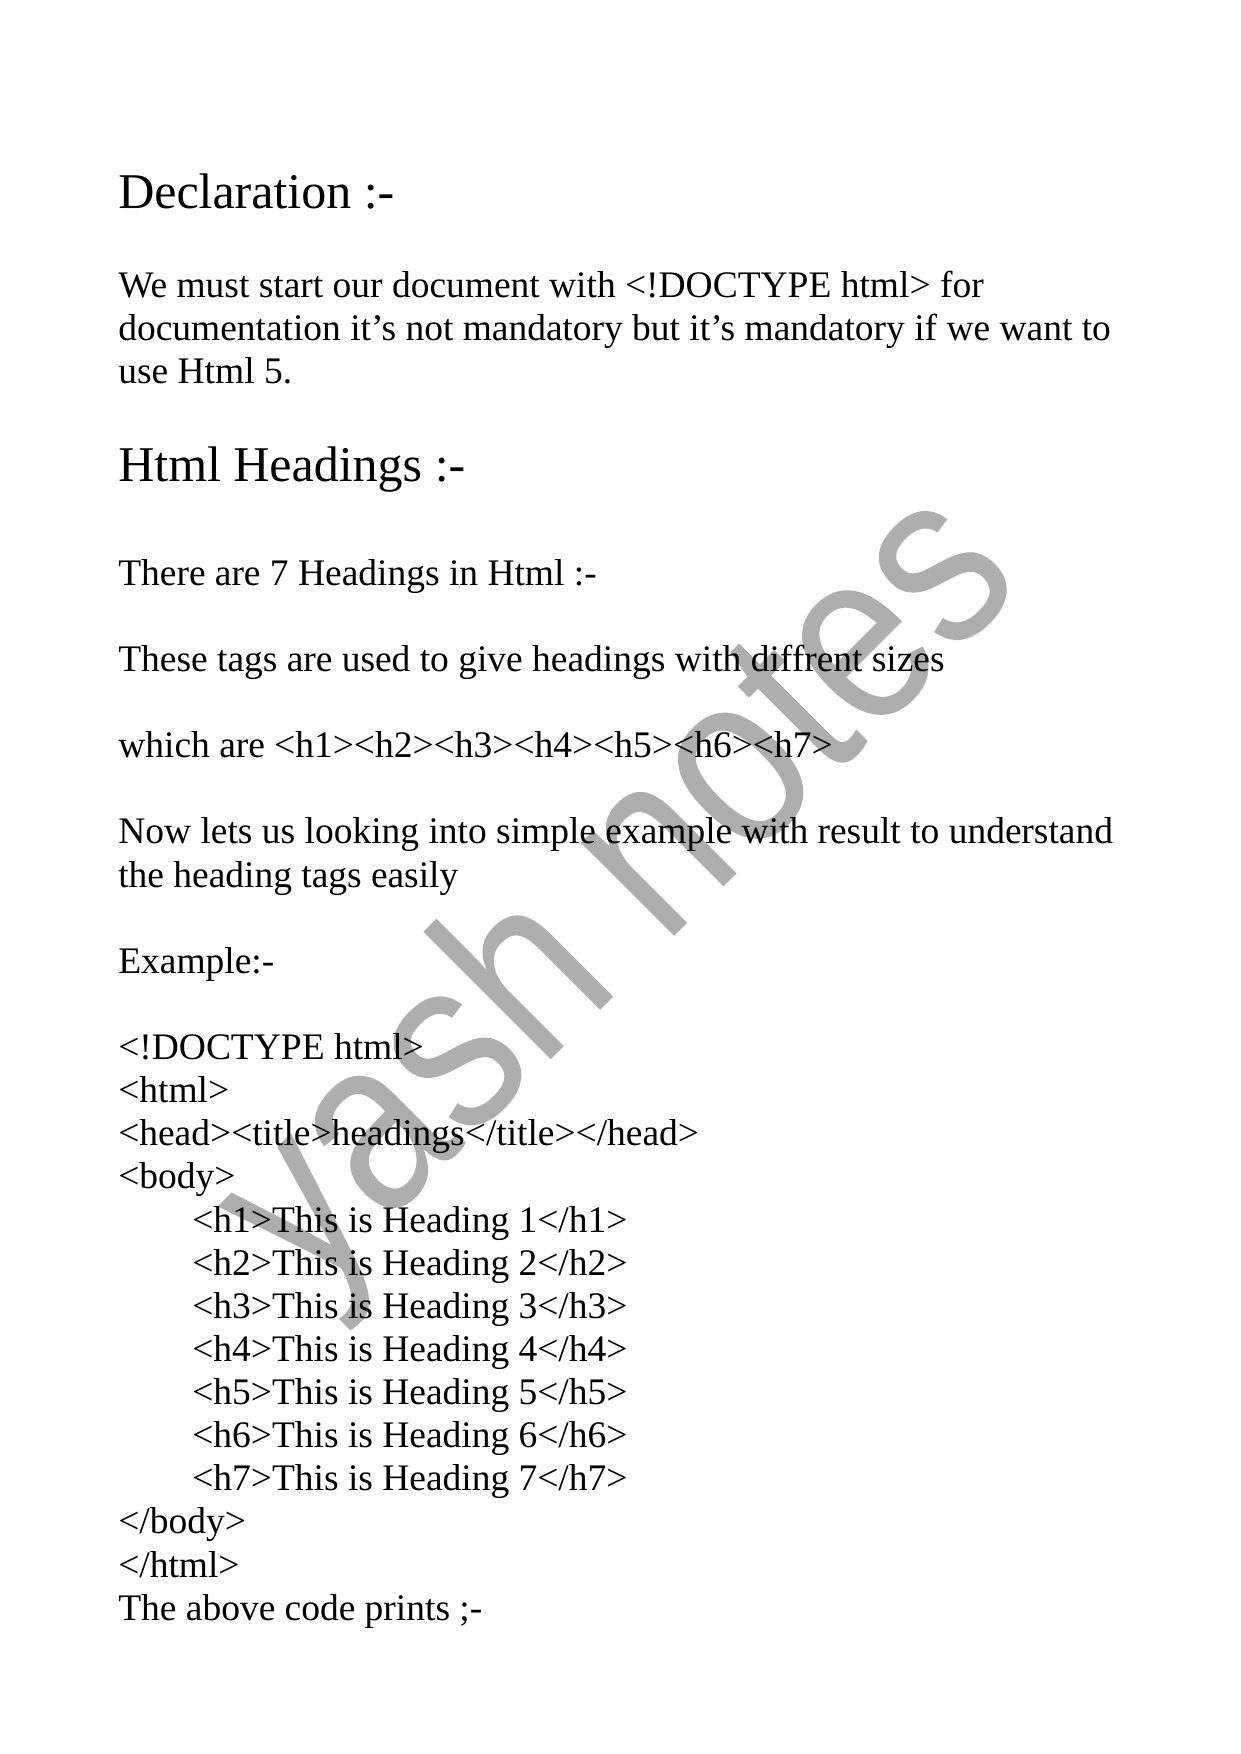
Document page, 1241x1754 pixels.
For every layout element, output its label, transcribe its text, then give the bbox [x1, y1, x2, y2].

text <h2>This [118, 1240, 347, 1283]
text <head><title>headings</title></head> [371, 1127, 415, 1154]
text <!DOCTYPE html> [460, 1058, 501, 1068]
text <h7>This is Heading 7</h7> [118, 1456, 1122, 1499]
text <body> [118, 1154, 304, 1197]
text is Heading 2</h2> [347, 1240, 1122, 1283]
text Now lets us looking into simple example with result to understand the heading tags easily [118, 809, 632, 895]
text </html> [118, 1542, 1122, 1585]
text [418, 1154, 1122, 1197]
text <head><title>headings</title></head> [413, 1111, 1122, 1154]
text <!DOCTYPE html> [118, 1024, 404, 1068]
text These tags are used to give headings with diffrent sizes [118, 636, 820, 679]
text Now lets us looking into simple example with result to understand the heading tags easily [618, 809, 1122, 895]
text Declaration :- [118, 162, 1122, 219]
text <head><title>headings</title></head> [118, 1111, 384, 1154]
text These tags are used to give headings with diffrent sizes [820, 636, 862, 664]
text <h1>This is Heading 1</h1> [243, 1197, 327, 1240]
text [504, 1068, 1122, 1111]
text The above code prints ;- [118, 1585, 1122, 1628]
text <h1>This is Heading 1</h1> [325, 1197, 1122, 1240]
text <h4>This is Heading 4</h4> [118, 1326, 1122, 1369]
text <!DOCTYPE html> [412, 1024, 1122, 1068]
text There are 7 Headings in Html :- [118, 550, 907, 593]
text [303, 1154, 367, 1197]
text <h6>This is Heading 6</h6> [118, 1413, 1122, 1456]
text [369, 1154, 416, 1188]
text which are <h1><h2><h3><h4><h5><h6><h7> [756, 723, 1122, 766]
text [494, 938, 570, 981]
text We must start our document with <!DOCTYPE html> for documentation it’s not mandatory but it’s mandatory if we want to use Html 5. [118, 263, 1122, 392]
text </body> [118, 1499, 1122, 1542]
text These tags are used to give headings with diffrent sizes [848, 636, 1122, 679]
text <h3>This is Heading 3</h3> [118, 1283, 351, 1326]
text which are <h1><h2><h3><h4><h5><h6><h7> [696, 731, 771, 766]
text which are <h1><h2><h3><h4><h5><h6><h7> [118, 723, 696, 766]
text [897, 550, 1122, 593]
text <h1>This is Heading 1</h1> [118, 1197, 283, 1240]
text [556, 938, 1122, 981]
text Html Headings :- [118, 435, 1122, 493]
text [457, 938, 485, 967]
text <html> [118, 1068, 504, 1111]
text <h3>This is Heading 3</h3> [358, 1283, 1122, 1326]
text Example:- [118, 938, 471, 981]
text <h5>This is Heading 5</h5> [118, 1369, 1122, 1413]
